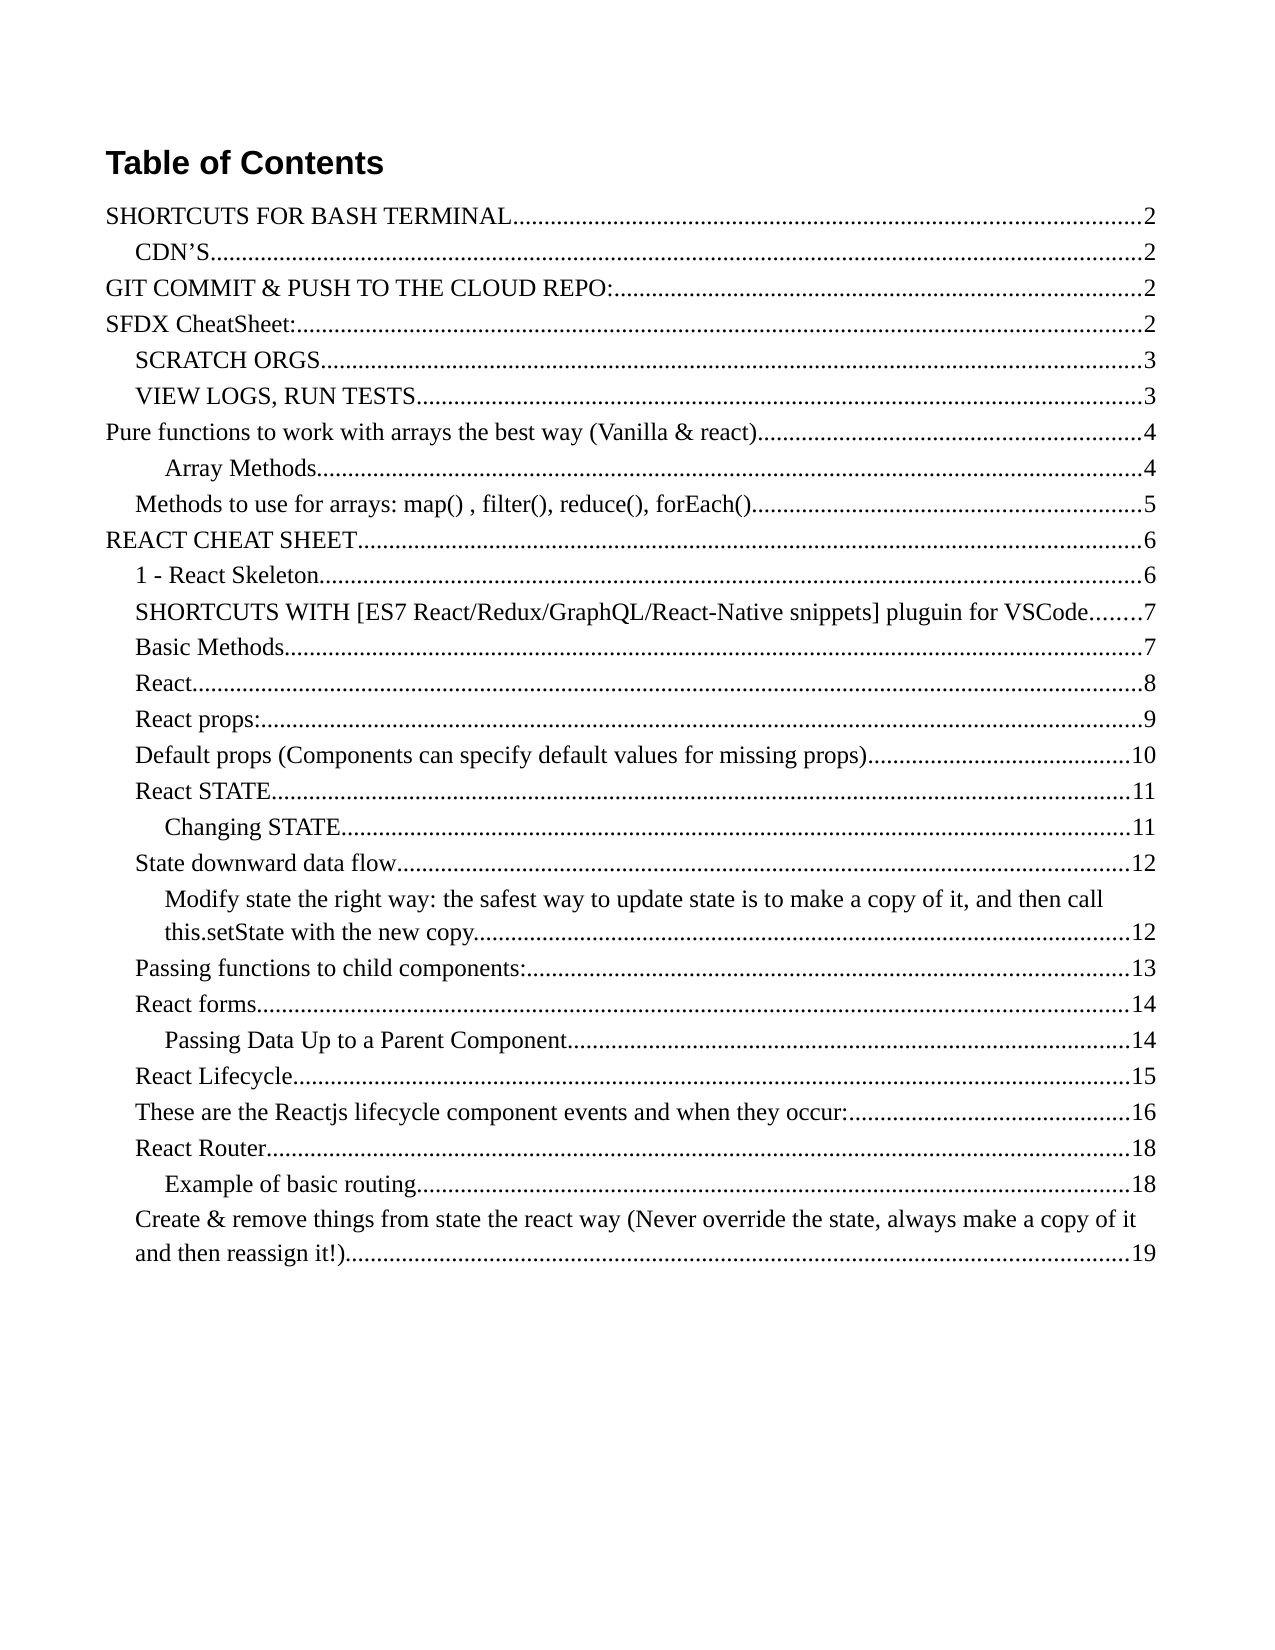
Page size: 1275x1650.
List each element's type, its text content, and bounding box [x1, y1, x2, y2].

text GIT COMMIT & PUSH TO THE CLOUD REPO: 2 [105, 273, 1156, 302]
text Methods to use for arrays: map() , filter(), reduce(), forEach() 5 [135, 489, 1156, 517]
text React 8 [135, 668, 1156, 697]
text React props: 9 [135, 704, 1156, 733]
text React STATE 11 [135, 776, 1156, 805]
text CDN’S 2 [135, 237, 1156, 266]
text VIEW LOGS, RUN TESTS 3 [135, 381, 1156, 410]
text SHORTCUTS WITH [ES7 React/Redux/GraphQL/React-Native snippets] pluguin for VSCode 7 [135, 597, 1156, 625]
text Changing STATE 11 [164, 812, 1156, 841]
text Passing functions to child components: 13 [135, 953, 1156, 982]
text Example of basic routing 18 [164, 1169, 1156, 1197]
text Array Methods 4 [164, 453, 1156, 482]
text Basic Methods 7 [135, 632, 1156, 661]
text Create & remove things from state the react way (Never override the state, always make a copy of it and then reassign it!) 19 [135, 1204, 1156, 1266]
text REACT CHEAT SHEET 6 [105, 525, 1156, 553]
text SHORTCUTS FOR BASH TERMINAL 2 [105, 201, 1156, 230]
text React Lifecycle 15 [135, 1061, 1156, 1089]
text State downward data flow 12 [135, 848, 1156, 877]
subtitle Table of Contents [105, 143, 1156, 182]
text 1 - React Skeleton 6 [135, 561, 1156, 589]
text React Router 18 [135, 1133, 1156, 1161]
text SCRATCH ORGS 3 [135, 345, 1156, 374]
text Default props (Components can specify default values for missing props) 10 [135, 740, 1156, 769]
text SFDX CheatSheet: 2 [105, 309, 1156, 338]
text Modify state the right way: the safest way to update state is to make a copy of it, and then call this.setState with the new copy. 12 [164, 884, 1156, 946]
text Passing Data Up to a Parent Component 14 [164, 1025, 1156, 1054]
text Pure functions to work with arrays the best way (Vanilla & react) 4 [105, 417, 1156, 446]
text These are the Reactjs lifecycle component events and when they occur: 16 [135, 1097, 1156, 1126]
text React forms 14 [135, 989, 1156, 1018]
